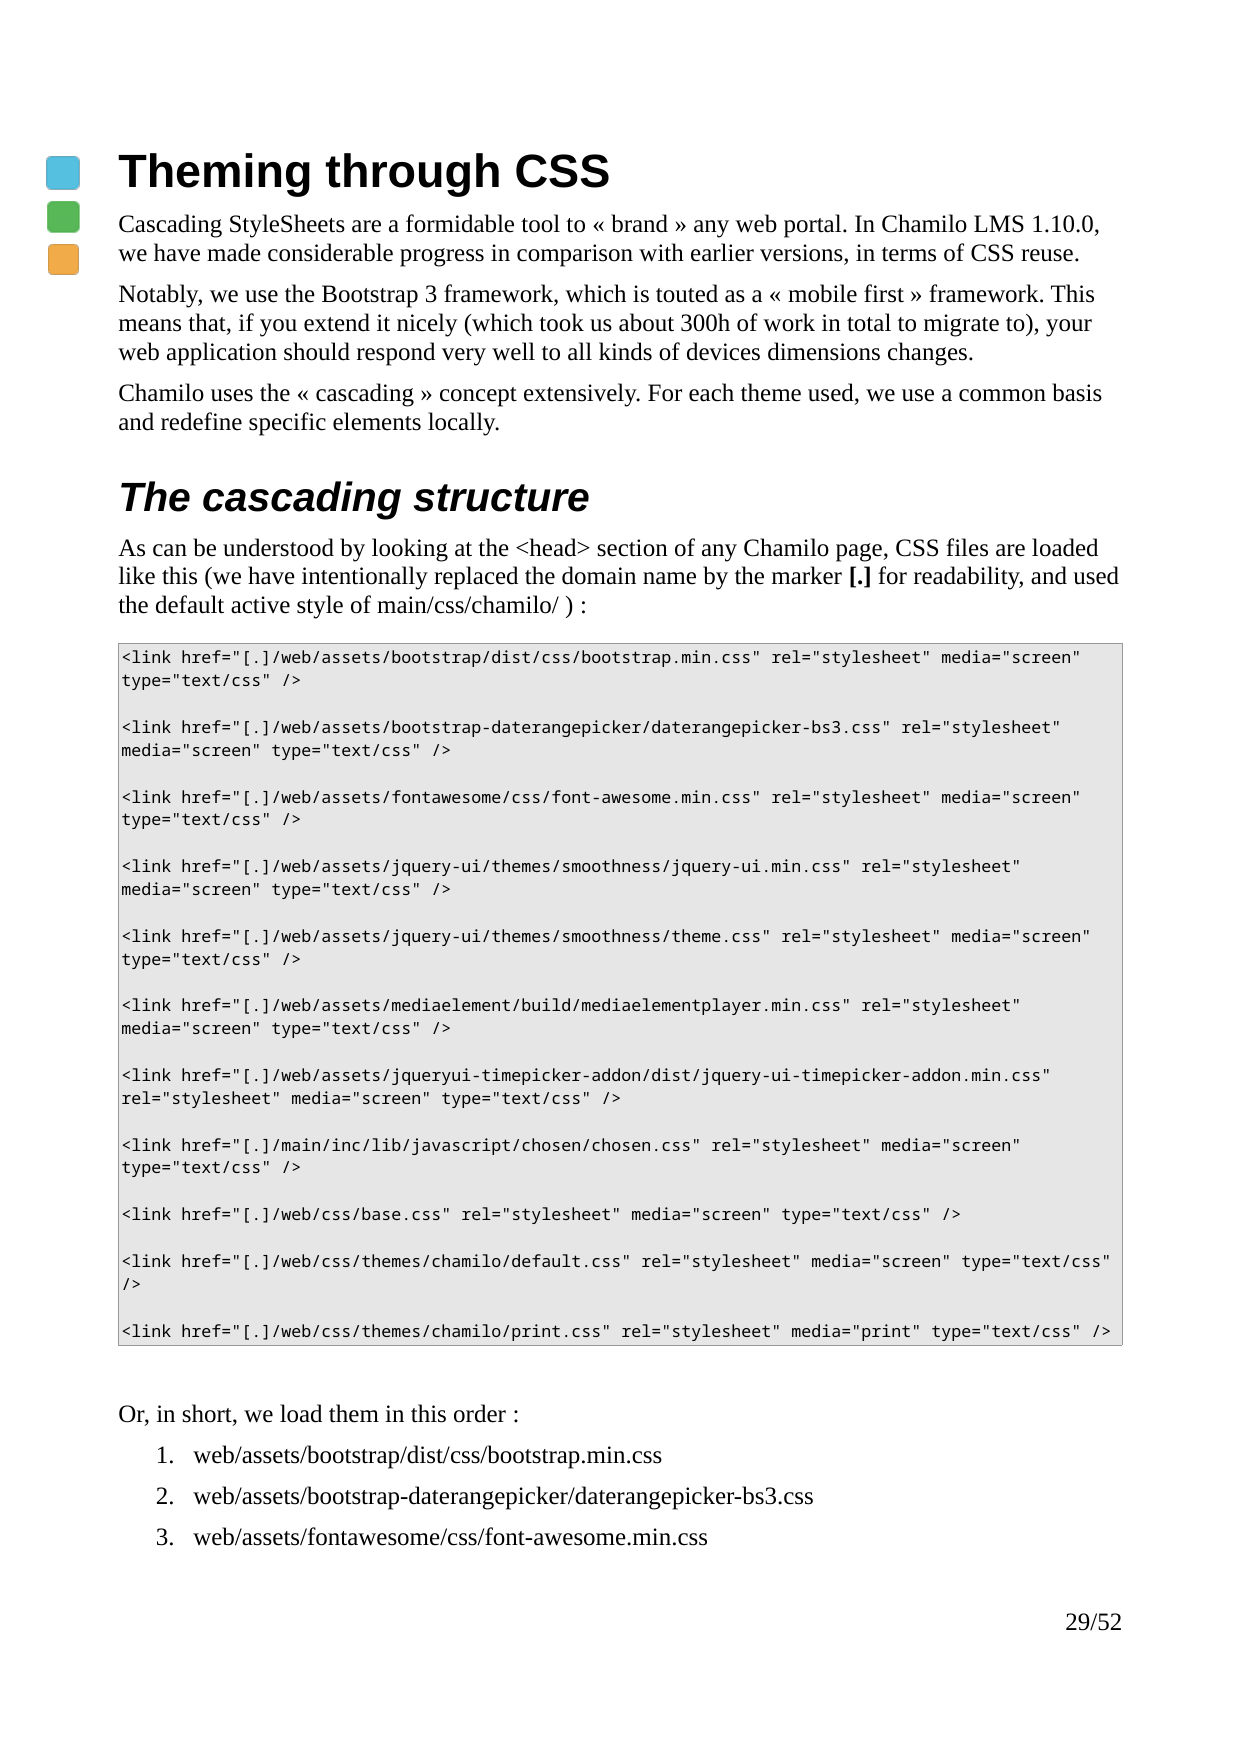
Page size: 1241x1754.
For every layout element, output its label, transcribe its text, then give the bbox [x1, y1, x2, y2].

subtitle Theming through CSS [118, 143, 1122, 197]
text Chamilo uses the « cascading » concept extensively. For each theme used, we use a common basis and redefine specific elements locally. [118, 378, 1122, 436]
text <link href="[.]/web/assets/fontawesome/css/font-awesome.min.css" rel="stylesheet" media="screen" type="text/css" /> [119, 782, 1122, 831]
list web/assets/bootstrap-daterangepicker/daterangepicker-bs3.css [156, 1481, 1122, 1510]
text Cascading StyleSheets are a formidable tool to « brand » any web portal. In Chamilo LMS 1.10.0, we have made considerable progress in comparison with earlier versions, in terms of CSS reuse. [118, 209, 1122, 267]
picture [47, 243, 80, 276]
list web/assets/fontawesome/css/font-awesome.min.css [156, 1522, 1122, 1551]
text <link href="[.]/web/assets/jquery-ui/themes/smoothness/jquery-ui.min.css" rel="stylesheet" media="screen" type="text/css" /> [119, 852, 1122, 900]
picture [46, 200, 80, 234]
subtitle The cascading structure [118, 473, 1122, 520]
text <link href="[.]/web/css/themes/chamilo/default.css" rel="stylesheet" media="screen" type="text/css" /> [119, 1247, 1122, 1295]
text <link href="[.]/web/assets/bootstrap-daterangepicker/daterangepicker-bs3.css" rel="stylesheet" media="screen" type="text/css" /> [119, 713, 1122, 761]
text Notably, we use the Bootstrap 3 framework, which is touted as a « mobile first » framework. This means that, if you extend it nicely (which took us about 300h of work in total to migrate to), your web application should respond very well to all kinds of devices dimensions changes. [118, 279, 1122, 366]
text <link href="[.]/web/css/themes/chamilo/print.css" rel="stylesheet" media="print" type="text/css" /> [119, 1316, 1122, 1345]
text <link href="[.]/web/css/base.css" rel="stylesheet" media="screen" type="text/css" /> [119, 1200, 1122, 1226]
text <link href="[.]/web/assets/jquery-ui/themes/smoothness/theme.css" rel="stylesheet" media="screen" type="text/css" /> [119, 921, 1122, 970]
text <link href="[.]/web/assets/mediaelement/build/mediaelementplayer.min.css" rel="stylesheet" media="screen" type="text/css" /> [119, 991, 1122, 1039]
list web/assets/bootstrap/dist/css/bootstrap.min.css [156, 1440, 1122, 1469]
text As can be understood by looking at the <head> section of any Chamilo page, CSS files are loaded like this (we have intentionally replaced the domain name by the marker [.] for readability, and used the default active style of main/css/chamilo/ ) : [118, 533, 1122, 619]
text <link href="[.]/web/assets/bootstrap/dist/css/bootstrap.min.css" rel="stylesheet" media="screen" type="text/css" /> [119, 644, 1122, 692]
text Or, in short, we load them in this order : [118, 1399, 1122, 1427]
text <link href="[.]/web/assets/jqueryui-timepicker-addon/dist/jquery-ui-timepicker-addon.min.css" rel="stylesheet" media="screen" type="text/css" /> [119, 1061, 1122, 1109]
picture [45, 156, 81, 191]
text <link href="[.]/main/inc/lib/javascript/chosen/chosen.css" rel="stylesheet" media="screen" type="text/css" /> [119, 1130, 1122, 1179]
